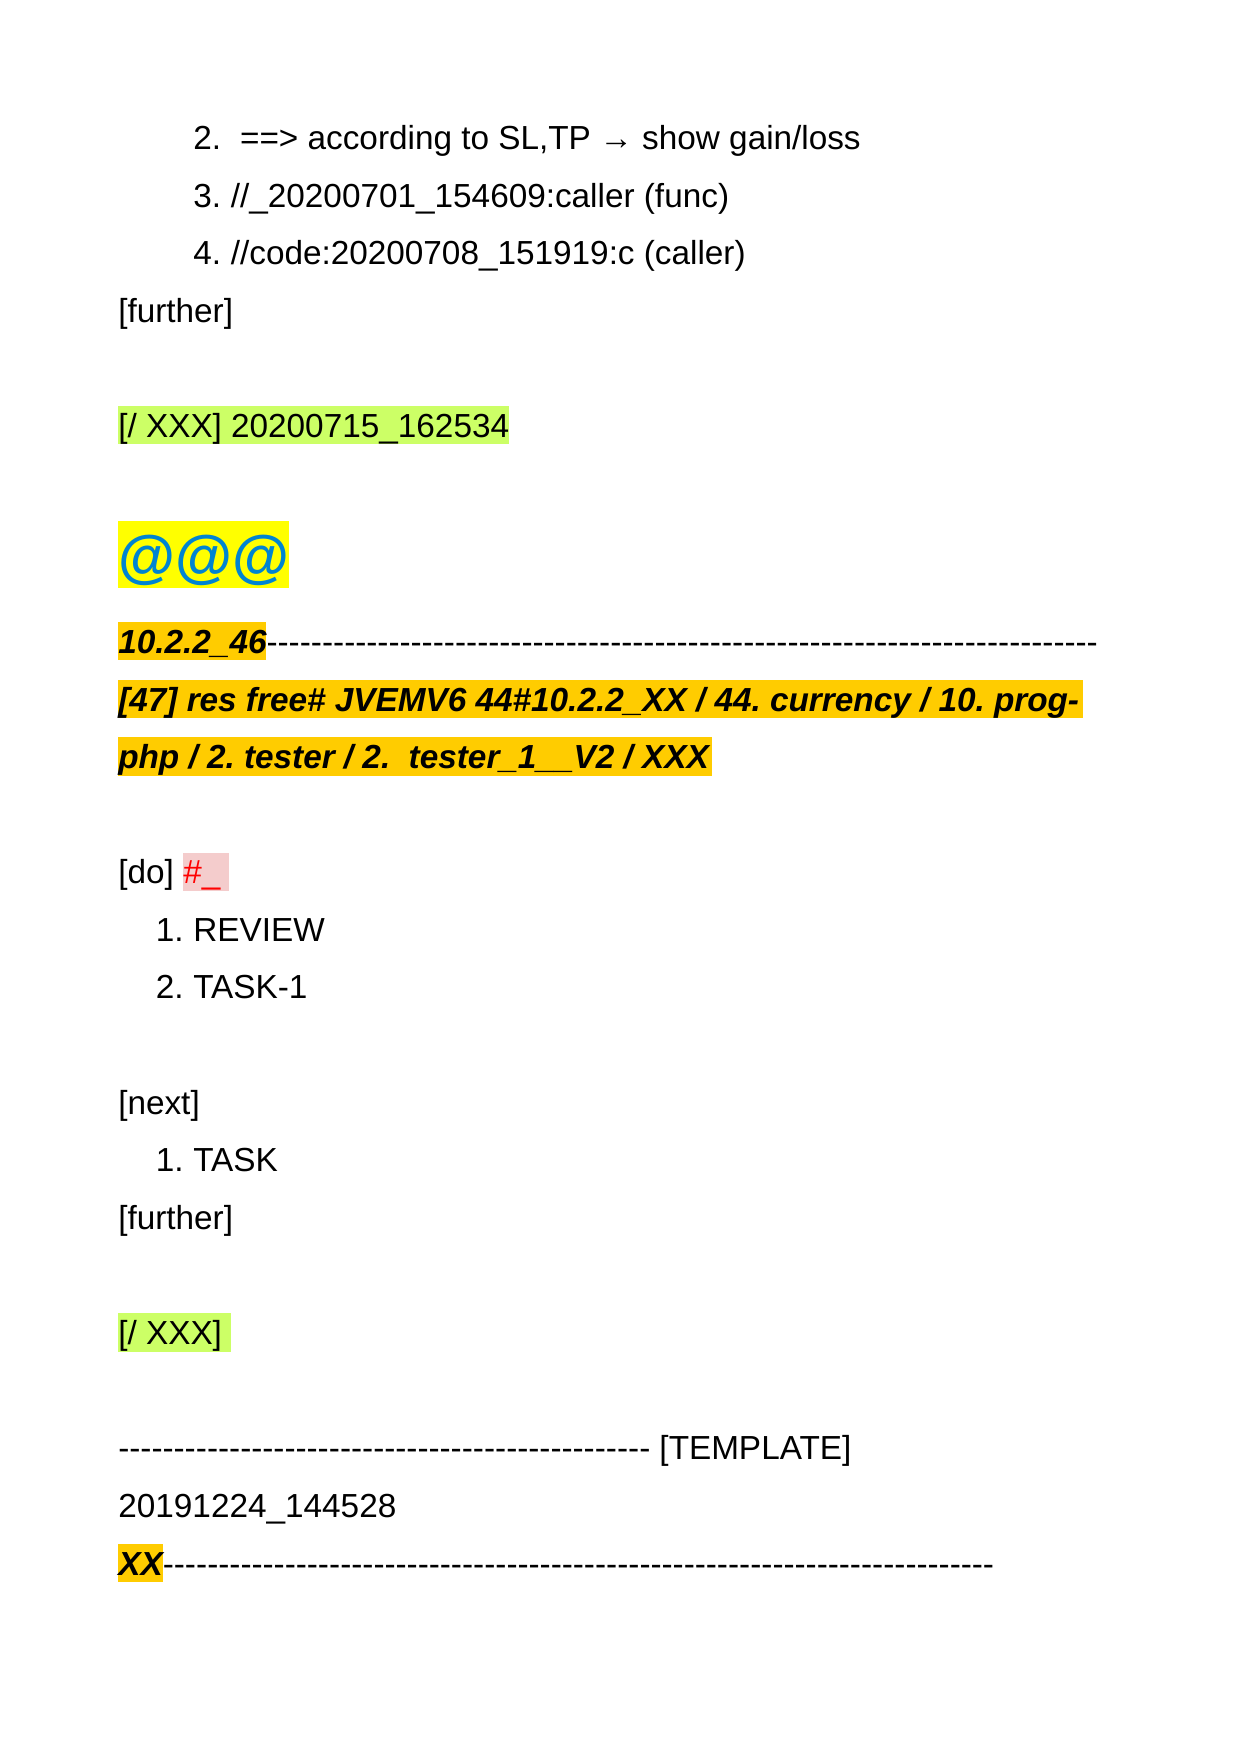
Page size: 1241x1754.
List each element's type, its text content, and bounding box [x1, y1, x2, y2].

text [further] [118, 1198, 1122, 1236]
text [/ XXX] [118, 1256, 1122, 1352]
list //_20200701_154609:caller (func) [193, 176, 1122, 214]
text XX--------------------------------------------------------------------------- [118, 1544, 1122, 1582]
text 10.2.2_46--------------------------------------------------------------------------- [118, 622, 1122, 660]
list TASK-1 [156, 968, 1122, 1006]
text [47] res free# JVEMV6 44#10.2.2_XX / 44. currency / 10. prog-php / 2. tester / 2. tester_1__V2 / XXX [118, 679, 1122, 776]
text [further] [118, 291, 1122, 329]
list TASK [156, 1140, 1122, 1179]
text [next] [118, 1083, 1122, 1121]
text ------------------------------------------------ [TEMPLATE] 20191224_144528 [118, 1428, 1122, 1524]
text @@@ [118, 521, 1122, 588]
text [do] #_ [118, 852, 1122, 891]
text [/ XXX] 20200715_162534 [118, 348, 1122, 444]
list ==> according to SL,TP → show gain/loss [193, 118, 1122, 157]
list //code:20200708_151919:c (caller) [193, 233, 1122, 272]
list REVIEW [156, 910, 1122, 948]
